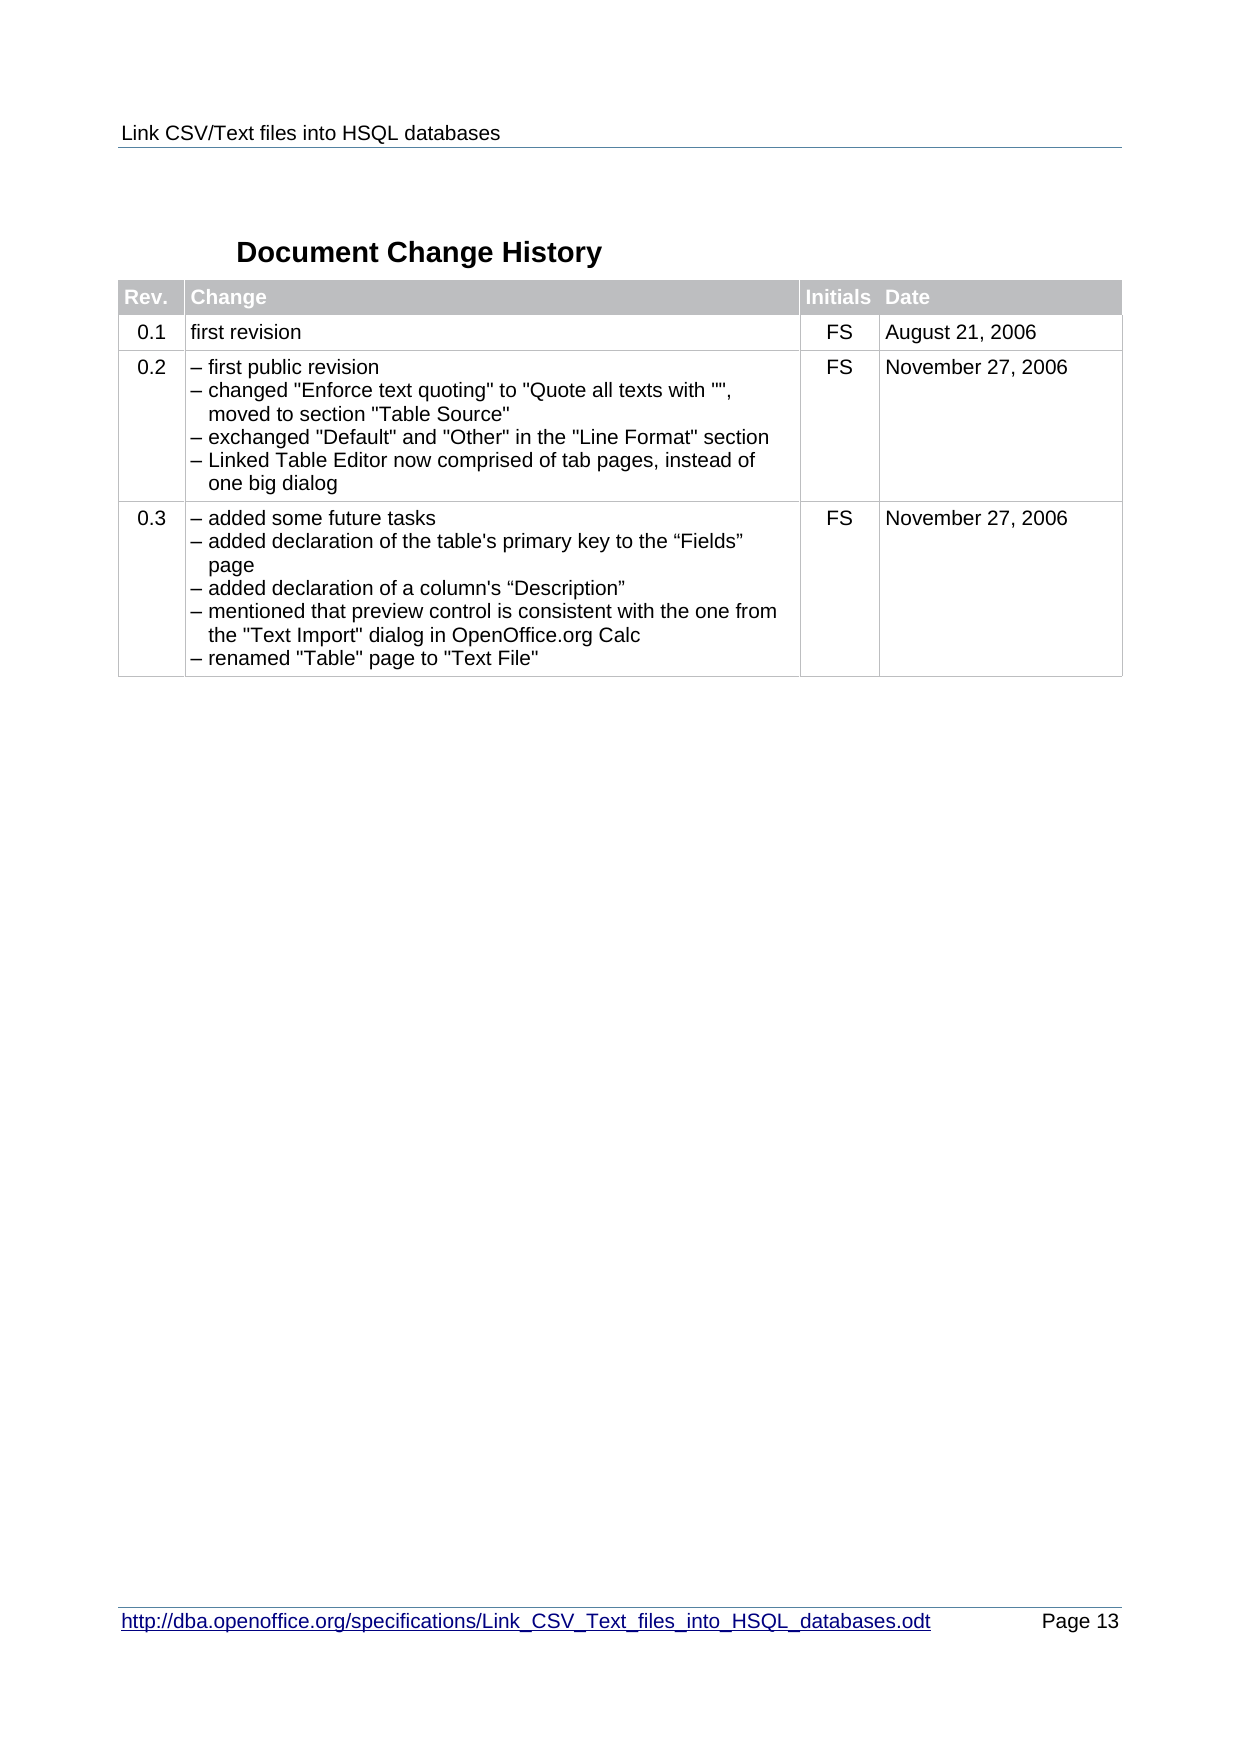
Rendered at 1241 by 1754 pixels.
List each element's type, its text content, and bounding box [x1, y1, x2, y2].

table_cell 0.3 [119, 502, 184, 676]
table_cell 0.2 [119, 351, 184, 501]
table_cell FS [801, 502, 879, 676]
table_header Initials [800, 280, 879, 315]
table_cell August 21, 2006 [880, 315, 1122, 350]
table_cell FS [801, 351, 879, 501]
table_header Change [185, 280, 799, 315]
table_header Date [879, 280, 1122, 315]
table_cell November 27, 2006 [880, 351, 1122, 501]
table_cell 0.1 [119, 315, 184, 350]
subtitle Document Change History [118, 236, 1122, 268]
table_cell first revision [186, 315, 799, 350]
table_cell added some future tasks added declaration of the table's primary key to the “Fields” page added declaration of a column's “Description” mentioned that preview control is consistent with the one from the "Text Import" dialog in OpenOffice.org Calc renamed "Table" page to "Text File" [186, 502, 799, 676]
table_cell first public revision changed "Enforce text quoting" to "Quote all texts with "", moved to section "Table Source" exchanged "Default" and "Other" in the "Line Format" section Linked Table Editor now comprised of tab pages, instead of one big dialog [186, 351, 799, 501]
table_cell FS [801, 315, 879, 350]
table_header Rev. [118, 280, 184, 315]
table_cell November 27, 2006 [880, 502, 1122, 676]
